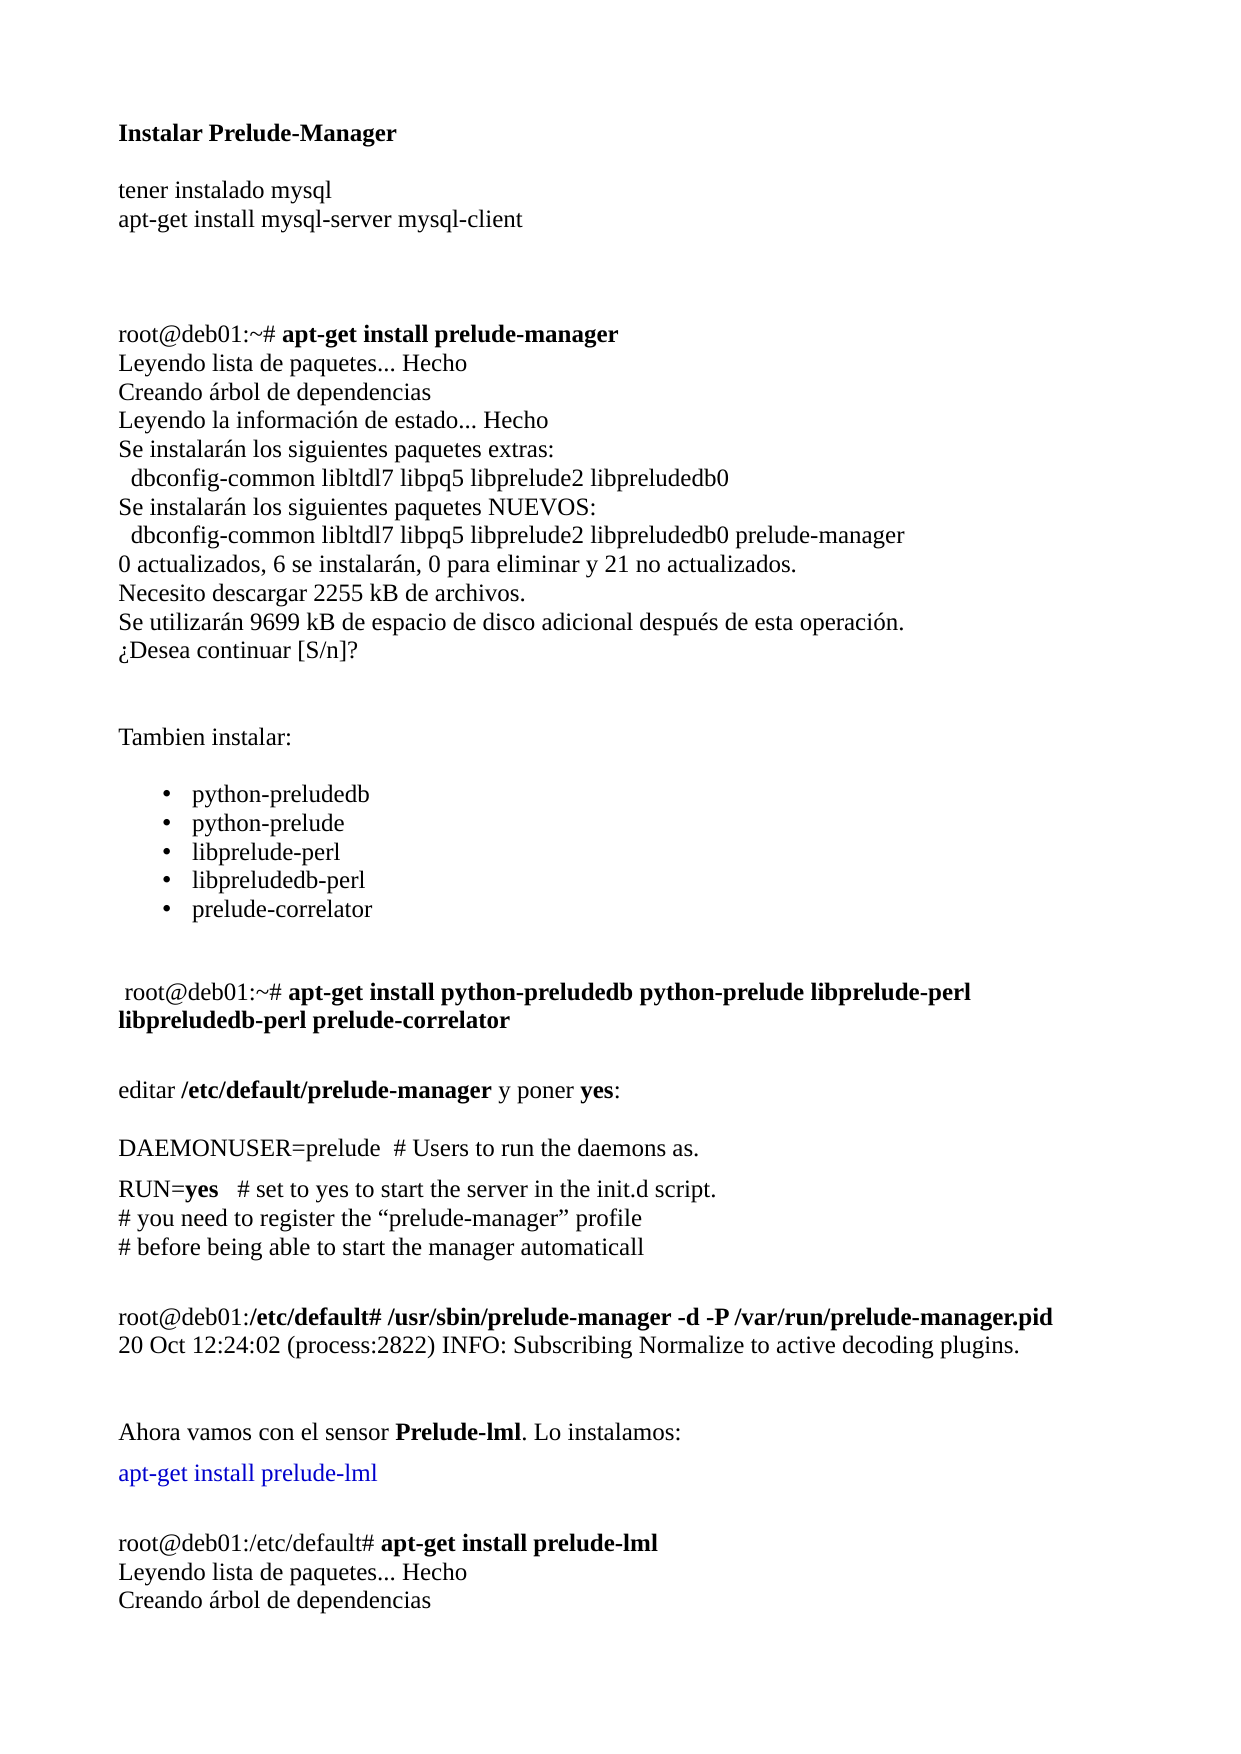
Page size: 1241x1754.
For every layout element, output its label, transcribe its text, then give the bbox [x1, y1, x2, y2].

text Creando árbol de dependencias [118, 377, 1122, 406]
text Instalar Prelude-Manager [118, 118, 1122, 147]
list libpreludedb-perl [162, 866, 1122, 894]
text Leyendo lista de paquetes... Hecho [118, 1557, 1122, 1586]
list python-prelude [162, 808, 1122, 837]
text root@deb01:~# apt-get install python-preludedb python-prelude libprelude-perl libpreludedb-perl prelude-correlator [118, 977, 1122, 1034]
text apt-get install prelude-lml [118, 1458, 1122, 1487]
text DAEMONUSER=prelude # Users to run the daemons as. [118, 1133, 1122, 1162]
text root@deb01:/etc/default# apt-get install prelude-lml [118, 1528, 1122, 1557]
text Se instalarán los siguientes paquetes NUEVOS: [118, 492, 1122, 521]
text dbconfig-common libltdl7 libpq5 libprelude2 libpreludedb0 prelude-manager [118, 521, 1122, 549]
list python-preludedb [162, 779, 1122, 808]
text root@deb01:/etc/default# /usr/sbin/prelude-manager -d -P /var/run/prelude-manager.pid [118, 1302, 1122, 1331]
text Se instalarán los siguientes paquetes extras: [118, 434, 1122, 463]
text dbconfig-common libltdl7 libpq5 libprelude2 libpreludedb0 [118, 463, 1122, 492]
text apt-get install mysql-server mysql-client [118, 204, 1122, 233]
list libprelude-perl [162, 837, 1122, 866]
text tener instalado mysql [118, 176, 1122, 204]
text Necesito descargar 2255 kB de archivos. [118, 578, 1122, 607]
text 20 Oct 12:24:02 (process:2822) INFO: Subscribing Normalize to active decoding plugins. [118, 1331, 1122, 1359]
text Ahora vamos con el sensor Prelude-lml. Lo instalamos: [118, 1417, 1122, 1446]
text root@deb01:~# apt-get install prelude-manager [118, 319, 1122, 348]
text Tambien instalar: [118, 722, 1122, 751]
text Se utilizarán 9699 kB de espacio de disco adicional después de esta operación. [118, 607, 1122, 636]
text ¿Desea continuar [S/n]? [118, 636, 1122, 664]
text 0 actualizados, 6 se instalarán, 0 para eliminar y 21 no actualizados. [118, 549, 1122, 578]
text editar /etc/default/prelude-manager y poner yes: [118, 1076, 1122, 1104]
text Creando árbol de dependencias [118, 1586, 1122, 1614]
list prelude-correlator [162, 894, 1122, 923]
text Leyendo lista de paquetes... Hecho [118, 348, 1122, 377]
text Leyendo la información de estado... Hecho [118, 406, 1122, 434]
text RUN=yes # set to yes to start the server in the init.d script. # you need to register the “prelude-manager” profile # before being able to start the manager automaticall [118, 1174, 1122, 1261]
